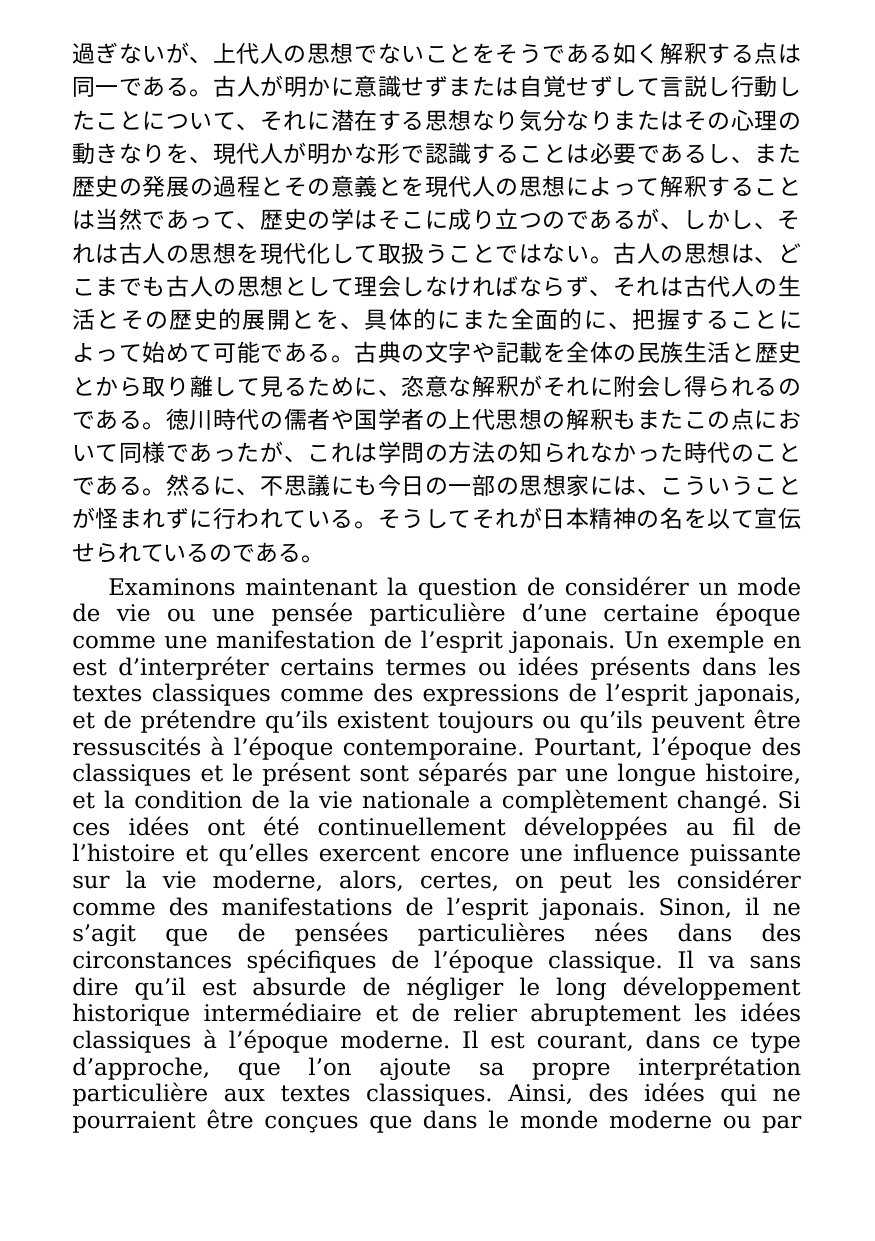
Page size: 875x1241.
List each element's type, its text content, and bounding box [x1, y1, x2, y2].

text 過ぎないが、上代人の思想でないことをそうである如く解釈する点は同一である。古人が明かに意識せずまたは自覚せずして言説し行動したことについて、それに潜在する思想なり気分なりまたはその心理の動きなりを、現代人が明かな形で認識することは必要であるし、また歴史の発展の過程とその意義とを現代人の思想によって解釈することは当然であって、歴史の学はそこに成り立つのであるが、しかし、それは古人の思想を現代化して取扱うことではない。古人の思想は、どこまでも古人の思想として理会しなければならず、それは古代人の生活とその歴史的展開とを、具体的にまた全面的に、把握することによって始めて可能である。古典の文字や記載を全体の民族生活と歴史とから取り離して見るために、恣意な解釈がそれに附会し得られるのである。徳川時代の儒者や国学者の上代思想の解釈もまたこの点において同様であったが、これは学問の方法の知られなかった時代のことである。然るに、不思議にも今日の一部の思想家には、こういうことが怪まれずに行われている。そうしてそれが日本精神の名を以て宣伝せられているのである。 [72, 36, 802, 568]
text Examinons maintenant la question de considérer un mode de vie ou une pensée particulière d’une certaine époque comme une manifestation de l’esprit japonais. Un exemple en est d’interpréter certains termes ou idées présents dans les textes classiques comme des expressions de l’esprit japonais, et de prétendre qu’ils existent toujours ou qu’ils peuvent être ressuscités à l’époque contemporaine. Pourtant, l’époque des classiques et le présent sont séparés par une longue histoire, et la condition de la vie nationale a complètement changé. Si ces idées ont été continuellement développées au fil de l’histoire et qu’elles exercent encore une influence puissante sur la vie moderne, alors, certes, on peut les considérer comme des manifestations de l’esprit japonais. Sinon, il ne s’agit que de pensées particulières nées dans des circonstances spécifiques de l’époque classique. Il va sans dire qu’il est absurde de négliger le long développement historique intermédiaire et de relier abruptement les idées classiques à l’époque moderne. Il est courant, dans ce type d’approche, que l’on ajoute sa propre interprétation particulière aux textes classiques. Ainsi, des idées qui ne pourraient être conçues que dans le monde moderne ou par [72, 574, 802, 1134]
